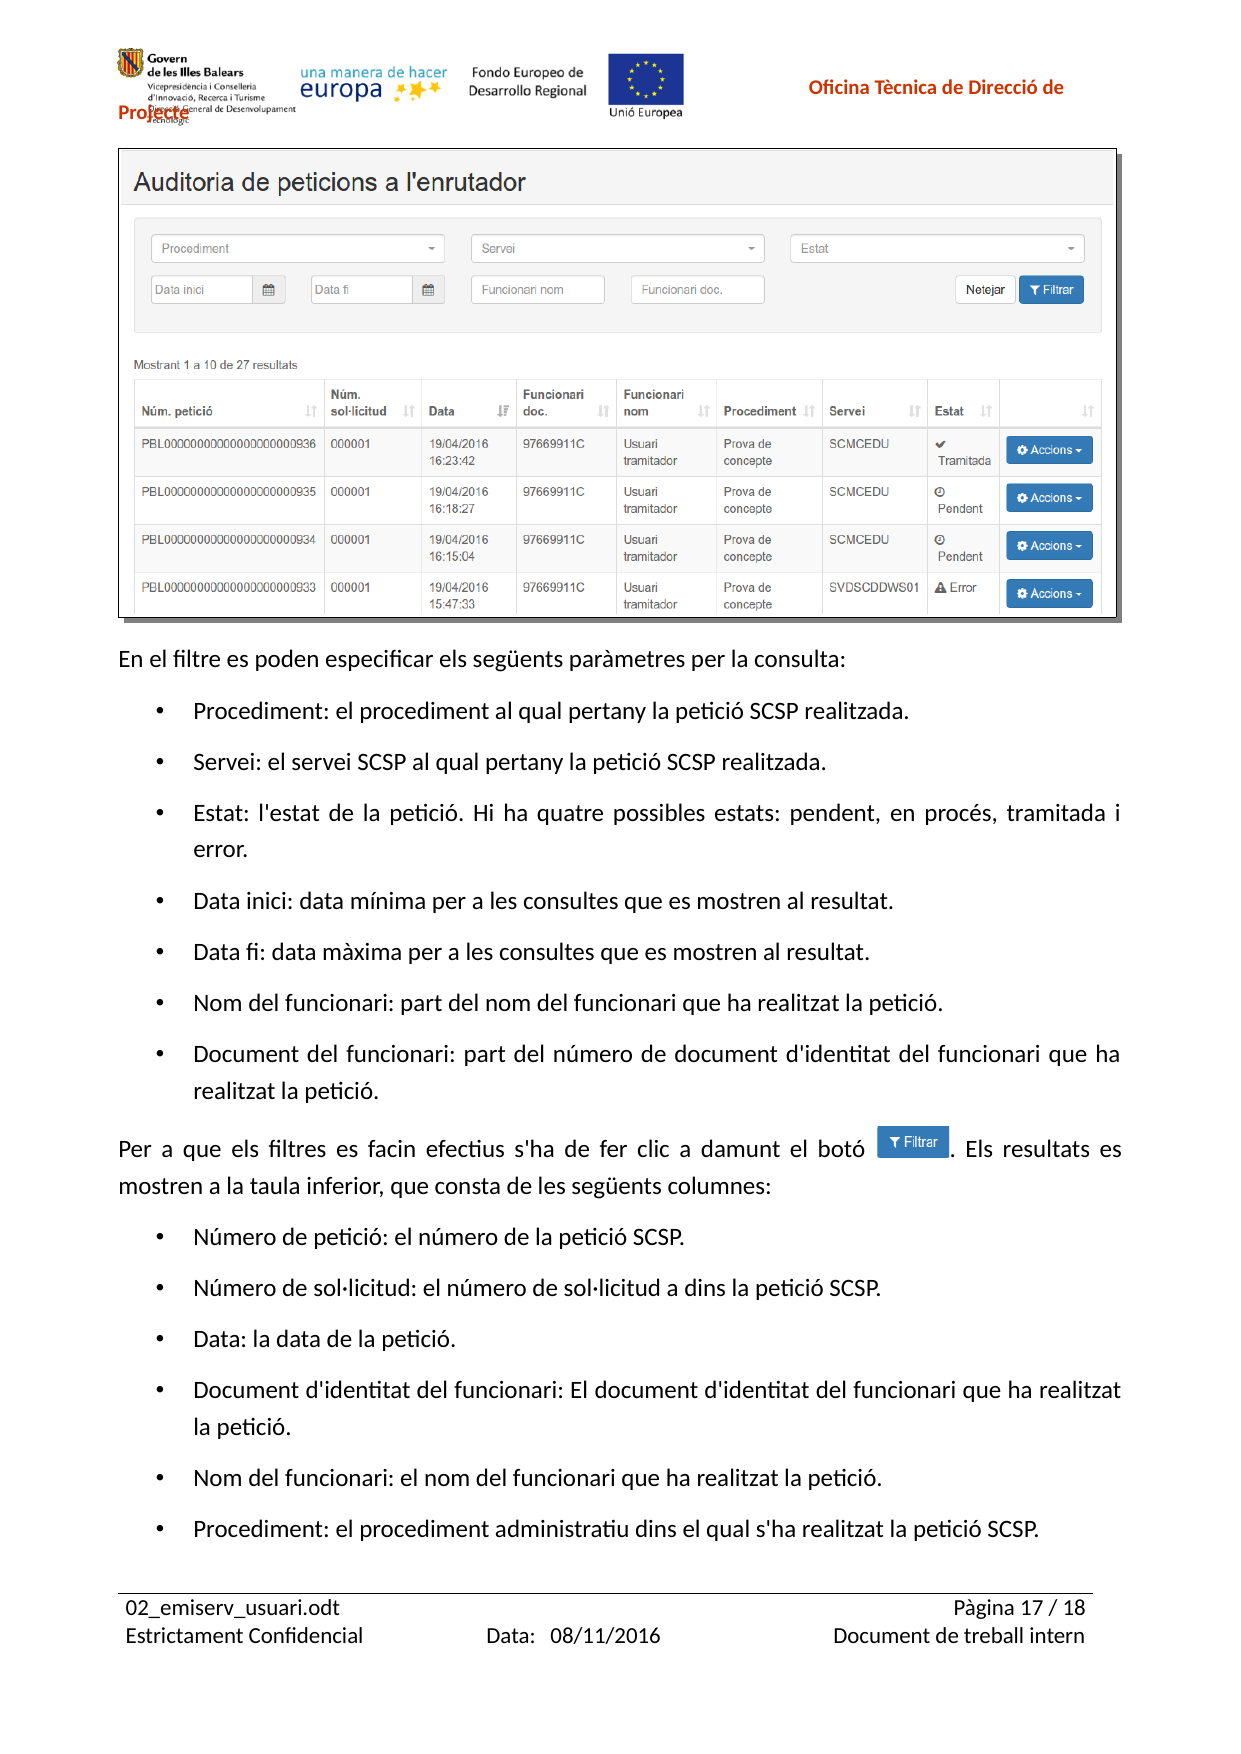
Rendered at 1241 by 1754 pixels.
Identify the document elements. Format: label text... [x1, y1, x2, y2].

text En el filtre es poden especificar els següents paràmetres per la consulta: [118, 644, 1122, 674]
text Per a que els filtres es facin efectius s'ha de fer clic a damunt el botó . Els resultats es mostren a la taula inferior, que consta de les següents columnes: [118, 1126, 1122, 1201]
list Número de sol·licitud: el número de sol·licitud a dins la petició SCSP. [156, 1272, 1122, 1303]
list Data fi: data màxima per a les consultes que es mostren al resultat. [156, 936, 1122, 966]
picture [121, 150, 1114, 614]
list Document del funcionari: part del número de document d'identitat del funcionari que ha realitzat la petició. [156, 1038, 1122, 1105]
list Estat: l'estat de la petició. Hi ha quatre possibles estats: pendent, en procés, tramitada i error. [156, 797, 1122, 864]
picture [877, 1126, 950, 1158]
list Servei: el servei SCSP al qual pertany la petició SCSP realitzada. [156, 746, 1122, 776]
list Document d'identitat del funcionari: El document d'identitat del funcionari que ha realitzat la petició. [156, 1375, 1122, 1442]
list Data: la data de la petició. [156, 1323, 1122, 1354]
picture [117, 48, 685, 126]
list Data inici: data mínima per a les consultes que es mostren al resultat. [156, 885, 1122, 915]
list Nom del funcionari: part del nom del funcionari que ha realitzat la petició. [156, 987, 1122, 1018]
list Procediment: el procediment administratiu dins el qual s'ha realitzat la petició SCSP. [156, 1513, 1122, 1544]
list Nom del funcionari: el nom del funcionari que ha realitzat la petició. [156, 1462, 1122, 1493]
list Procediment: el procediment al qual pertany la petició SCSP realitzada. [156, 695, 1122, 725]
list Número de petició: el número de la petició SCSP. [156, 1221, 1122, 1252]
